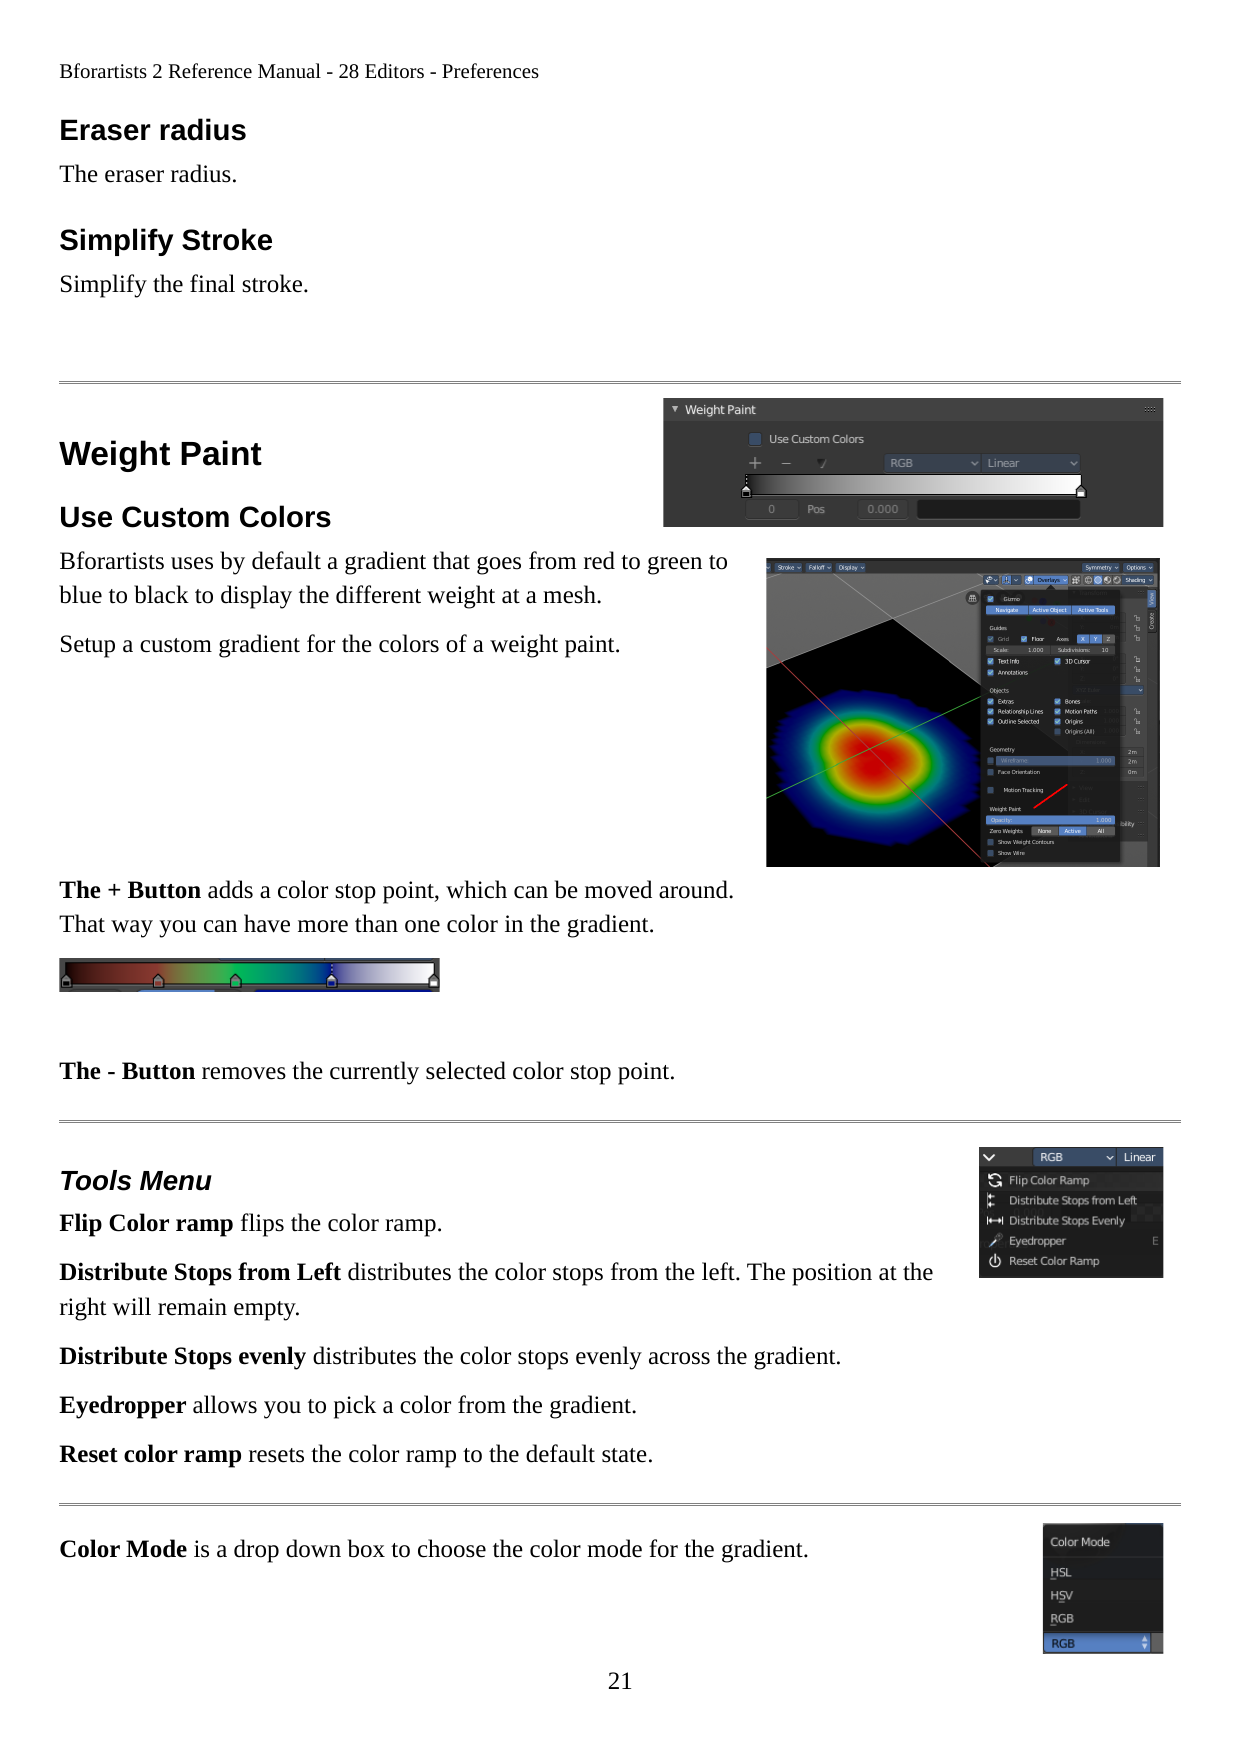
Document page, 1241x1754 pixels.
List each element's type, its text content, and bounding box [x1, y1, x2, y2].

picture [1042, 1523, 1164, 1654]
text Bforartists uses by default a gradient that goes from red to green to blue to black to display the different weight at a mesh. [59, 546, 1181, 609]
subtitle Use Custom Colors [59, 499, 1181, 533]
text Distribute Stops evenly distributes the color stops evenly across the gradient. [59, 1341, 1181, 1370]
text Eyedropper allows you to pick a color from the gradient. [59, 1390, 1181, 1419]
picture [59, 958, 440, 992]
text Setup a custom gradient for the colors of a weight paint. [59, 629, 766, 658]
text The eraser radius. [59, 159, 1181, 188]
picture [766, 558, 1160, 867]
subtitle [1164, 1164, 1181, 1196]
text Reset color ramp resets the color ramp to the default state. [59, 1439, 1181, 1468]
picture [979, 1147, 1164, 1278]
text Simplify the final stroke. [59, 269, 1181, 297]
subtitle Weight Paint [59, 434, 663, 472]
text The + Button adds a color stop point, which can be moved around. That way you can have more than one color in the gradient. [59, 875, 1181, 938]
text Color Mode is a drop down box to choose the color mode for the gradient. [59, 1534, 1042, 1563]
text Flip Color ramp flips the color ramp. [59, 1208, 979, 1237]
text The - Button removes the currently selected color stop point. [59, 1056, 1181, 1085]
picture [663, 398, 1164, 527]
subtitle Tools Menu [59, 1164, 979, 1196]
subtitle Eraser radius [59, 113, 1181, 146]
subtitle Simplify Stroke [59, 222, 1181, 256]
subtitle [1164, 434, 1181, 472]
text Distribute Stops from Left distributes the color stops from the left. The position at the right will remain empty. [59, 1257, 1181, 1321]
